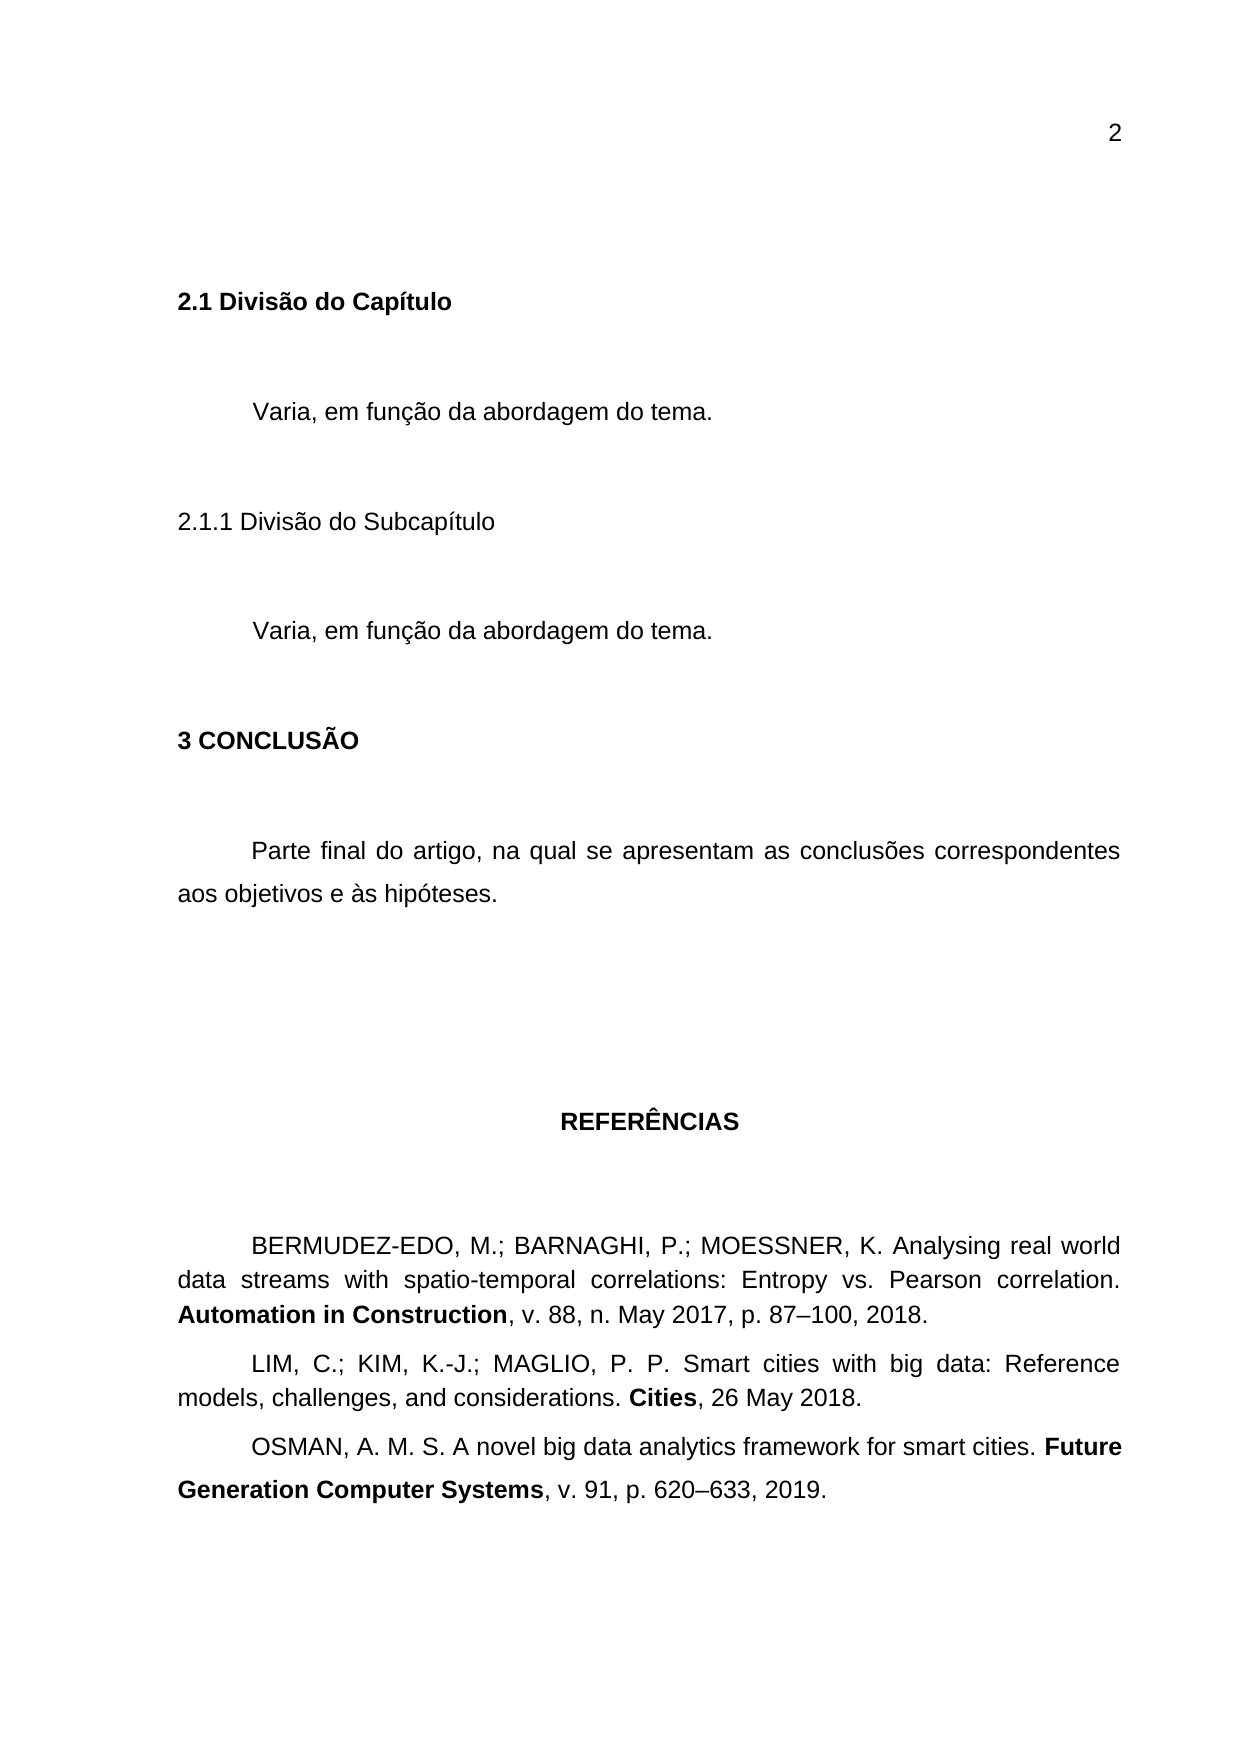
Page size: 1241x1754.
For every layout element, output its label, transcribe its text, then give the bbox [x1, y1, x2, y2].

text 3 CONCLUSÃO [177, 726, 1122, 755]
text Varia, em função da abordagem do tema. [177, 616, 1122, 645]
text 2.1 Divisão do Capítulo [177, 287, 1122, 316]
text Parte final do artigo, na qual se apresentam as conclusões correspondentes aos objetivos e às hipóteses. [177, 836, 1122, 908]
text REFERÊNCIAS [177, 1107, 1122, 1136]
text 2.1.1 Divisão do Subcapítulo [177, 507, 1122, 535]
text Varia, em função da abordagem do tema. [177, 397, 1122, 426]
text BERMUDEZ-EDO, M.; BARNAGHI, P.; MOESSNER, K. Analysing real world data streams with spatio-temporal correlations: Entropy vs. Pearson correlation. Automation in Construction, v. 88, n. May 2017, p. 87–100, 2018. [177, 1231, 1122, 1328]
text LIM, C.; KIM, K.-J.; MAGLIO, P. P. Smart cities with big data: Reference models, challenges, and considerations. Cities, 26 May 2018. [177, 1349, 1122, 1412]
text OSMAN, A. M. S. A novel big data analytics framework for smart cities. Future Generation Computer Systems, v. 91, p. 620–633, 2019. [177, 1432, 1122, 1504]
